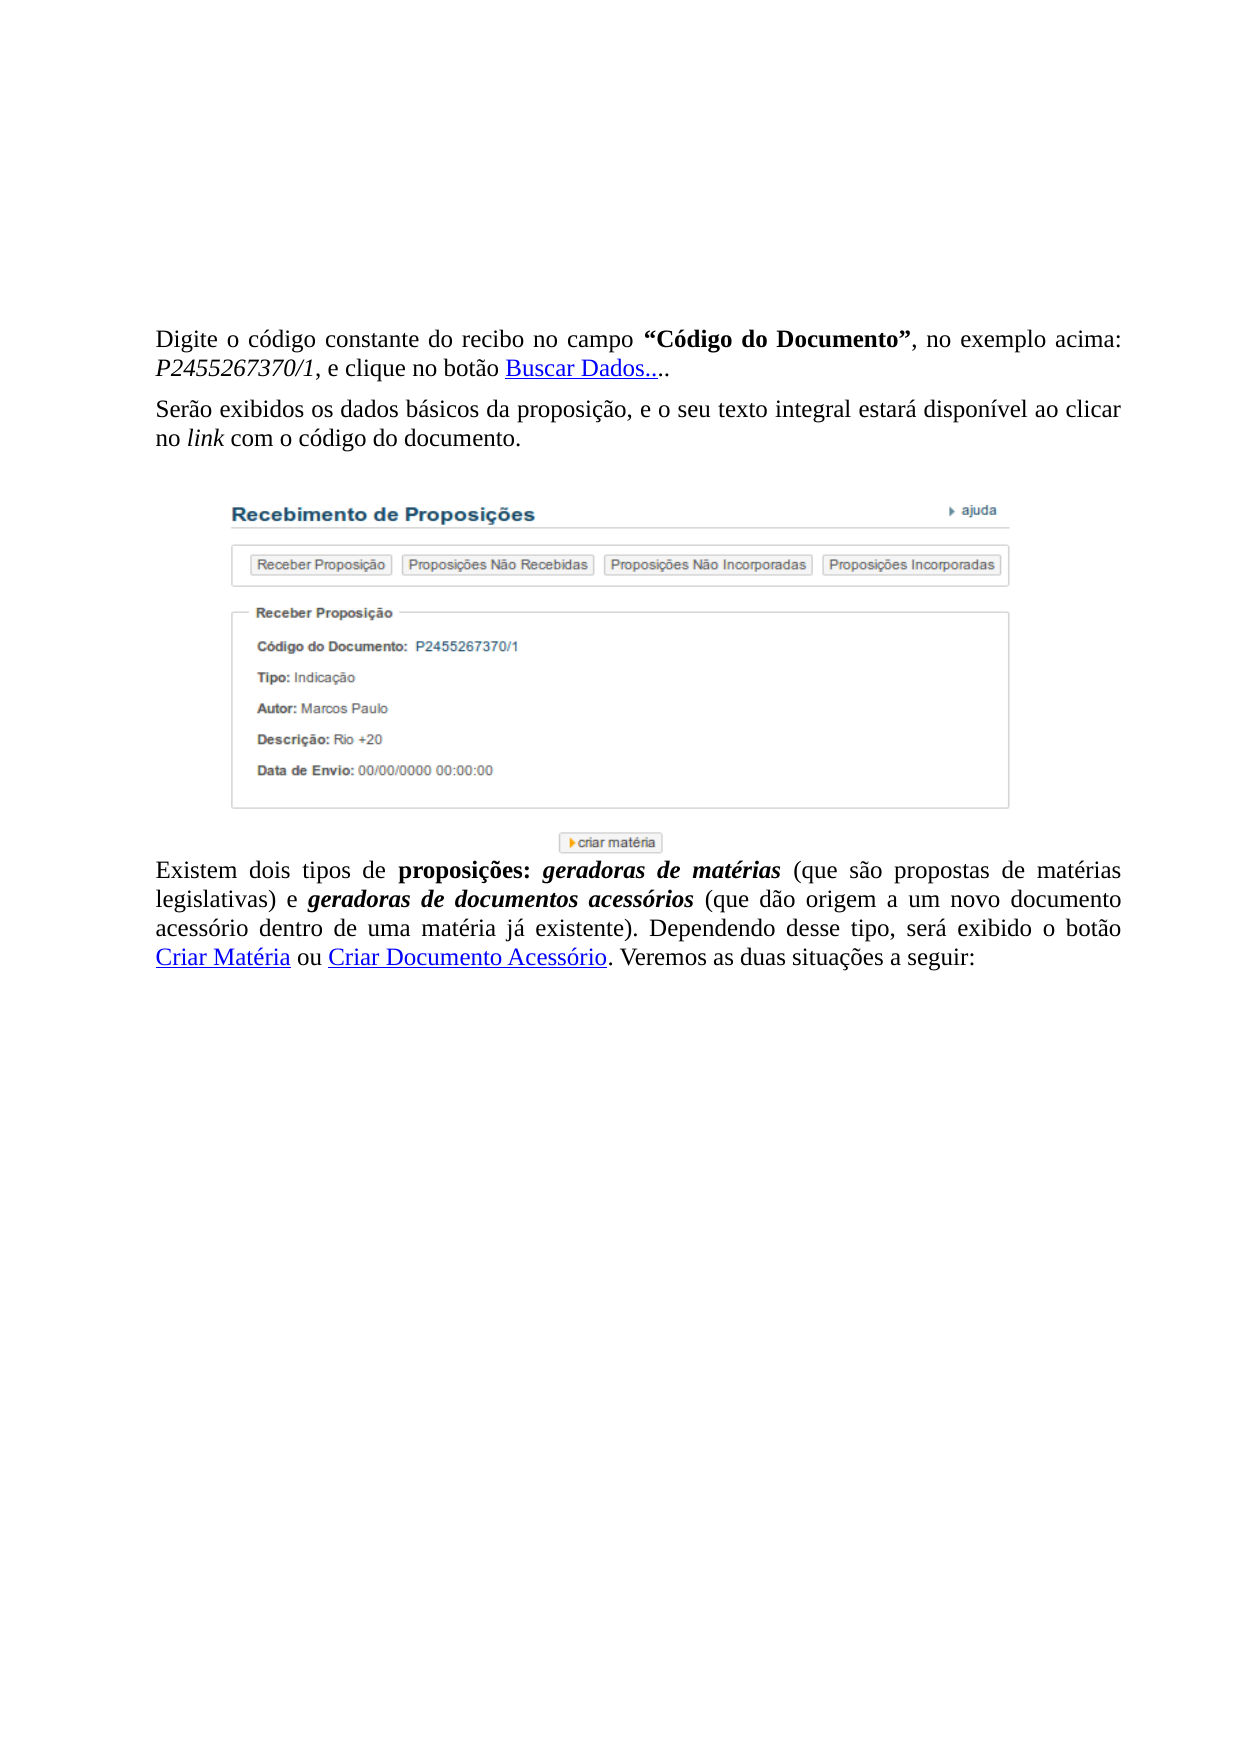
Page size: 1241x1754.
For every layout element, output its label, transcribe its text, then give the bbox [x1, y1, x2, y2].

text Serão exibidos os dados básicos da proposição, e o seu texto integral estará disponível ao clicar no link com o código do documento. [155, 394, 1122, 452]
text Existem dois tipos de proposições: geradoras de matérias (que são propostas de matérias legislativas) e geradoras de documentos acessórios (que dão origem a um novo documento acessório dentro de uma matéria já existente). Dependendo desse tipo, será exibido o botão Criar Matéria ou Criar Documento Acessório. Veremos as duas situações a seguir: [155, 506, 1122, 971]
text Digite o código constante do recibo no campo “Código do Documento”, no exemplo acima: P2455267370/1, e clique no botão Buscar Dados.... [155, 324, 1122, 382]
picture [230, 505, 1011, 856]
